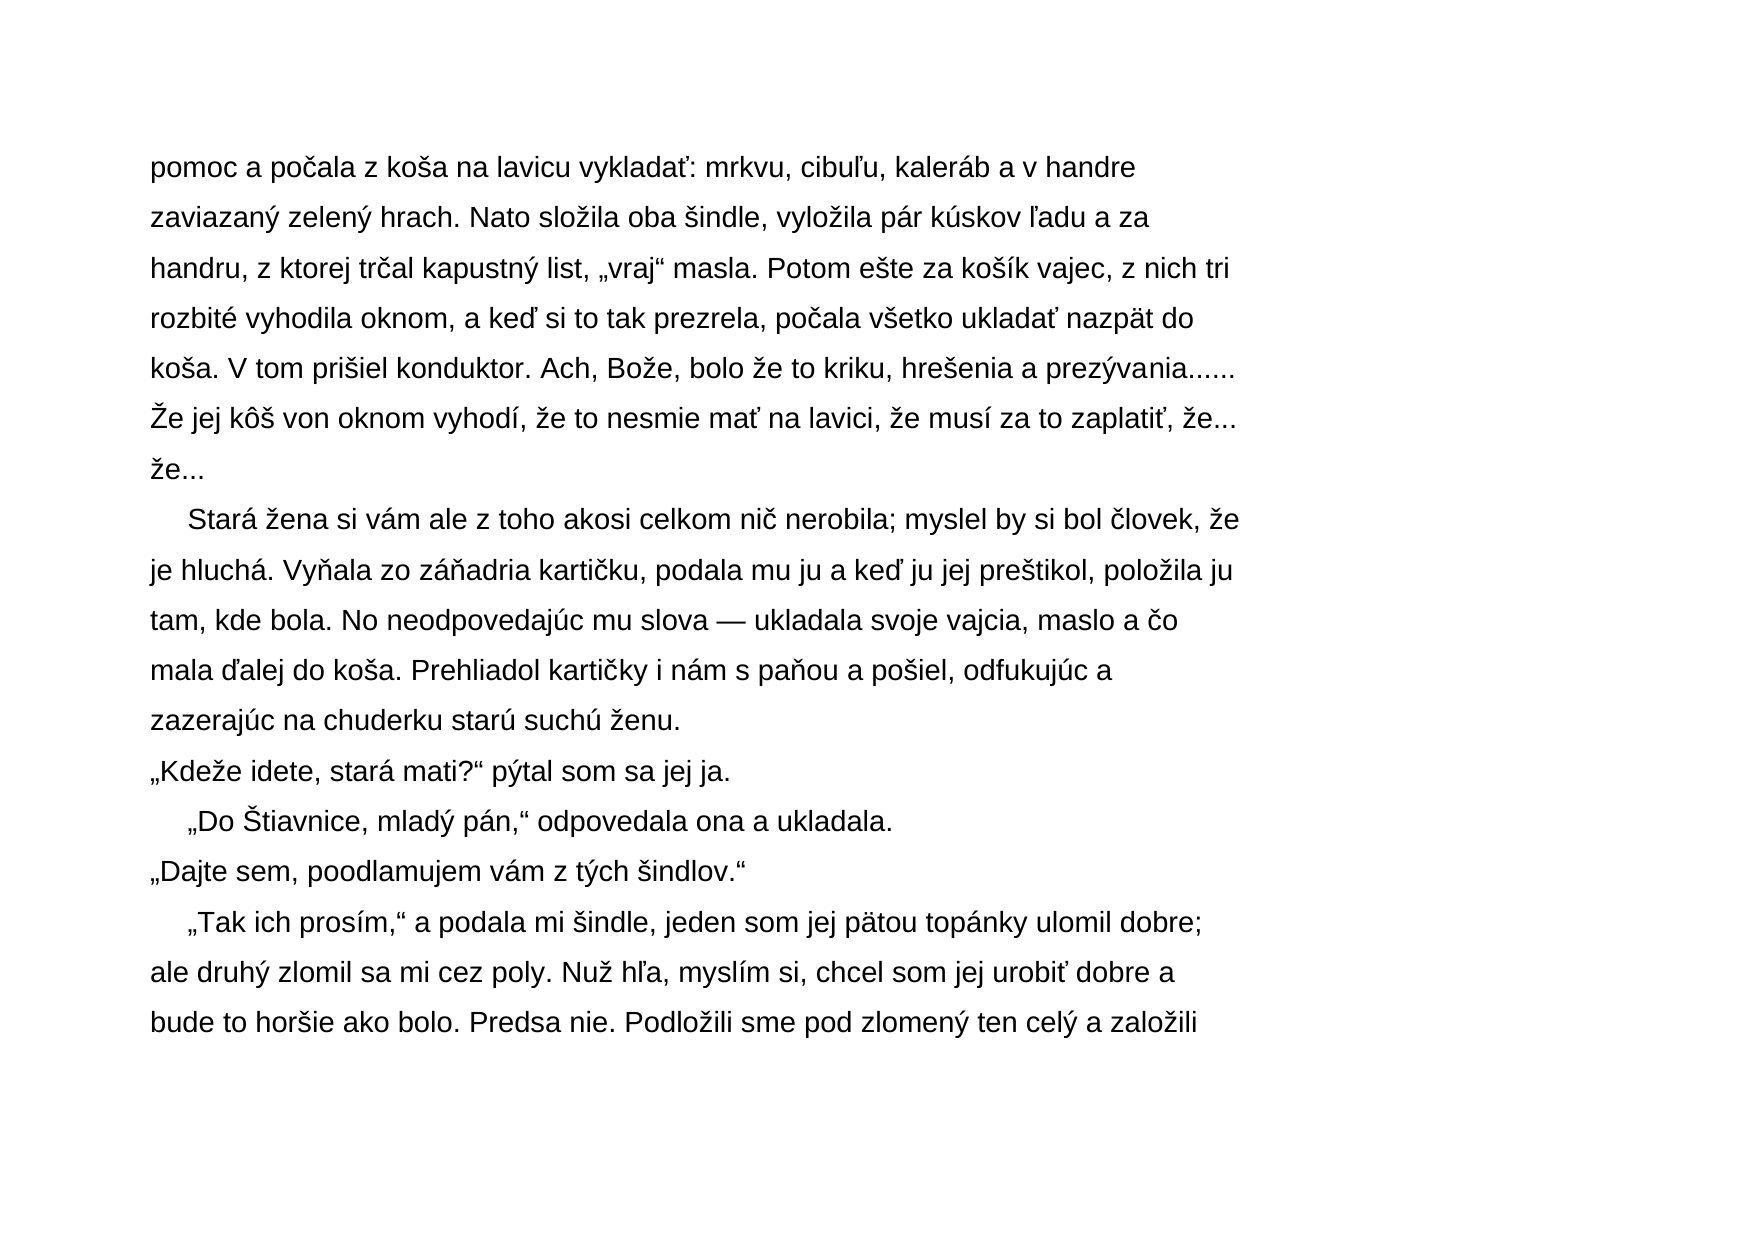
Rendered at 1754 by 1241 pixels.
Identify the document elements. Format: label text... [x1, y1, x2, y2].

text „Tak ich prosím,“ a podala mi šindle, jeden som jej pätou topánky ulomil dobre; ale druhý zlomil sa mi cez poly. Nuž hľa, myslím si, chcel som jej urobiť dobre a bude to horšie ako bolo. Predsa nie. Podložili sme pod zlomený ten celý a založili [150, 905, 1242, 1039]
text „Kdeže idete, stará mati?“ pýtal som sa jej ja. [150, 754, 1242, 787]
text „Do Štiavnice, mladý pán,“ odpovedala ona a ukladala. [150, 804, 1242, 838]
text pomoc a počala z koša na lavicu vykladať: mrkvu, cibuľu, kaleráb a v handre zaviazaný zelený hrach. Nato složila oba šindle, vyložila pár kúskov ľadu a za handru, z ktorej trčal kapustný list, „vraj“ masla. Potom ešte za košík vajec, z nich tri rozbité vyhodila oknom, a keď si to tak prezrela, počala všetko ukladať nazpät do koša. V tom prišiel konduktor. Ach, Bože, bolo že to kriku, hrešenia a prezýva­nia...... Že jej kôš von oknom vyhodí, že to nesmie mať na lavici, že musí za to zaplatiť, že... že... [150, 150, 1242, 485]
text Stará žena si vám ale z toho akosi celkom nič nerobila; myslel by si bol človek, že je hluchá. Vyňala zo záňadria kartičku, podala mu ju a keď ju jej preštikol, položila ju tam, kde bola. No neodpovedajúc mu slova — ukladala svoje vajcia, maslo a čo mala ďalej do koša. Prehliadol kartič­ky i nám s paňou a pošiel, odfukujúc a zazerajúc na chuderku starú suchú ženu. [150, 502, 1242, 737]
text „Dajte sem, poodlamujem vám z tých šindlov.“ [150, 854, 1242, 888]
